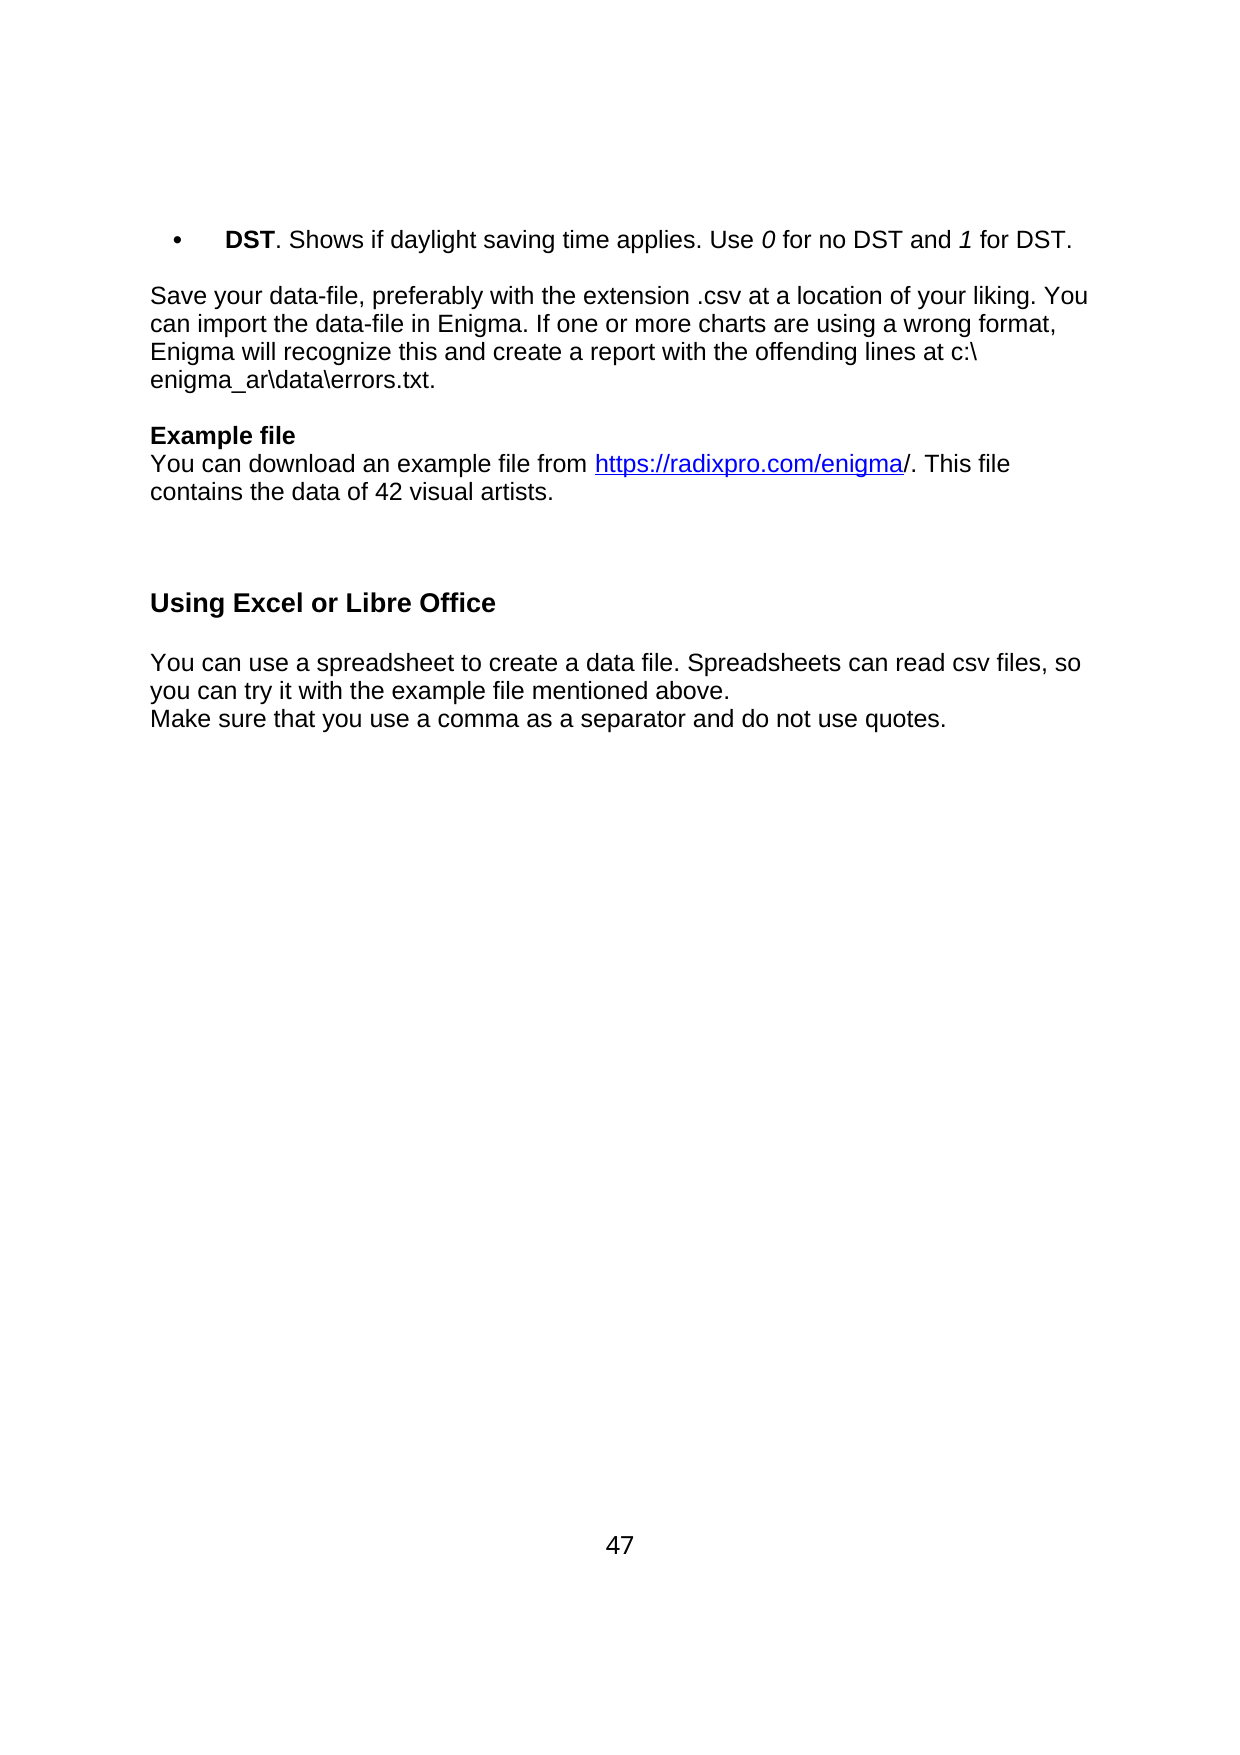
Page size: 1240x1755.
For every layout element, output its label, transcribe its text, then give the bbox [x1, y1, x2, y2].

list DST. Shows if daylight saving time applies. Use 0 for no DST and 1 for DST. [173, 226, 1089, 254]
text You can use a spreadsheet to create a data file. Spreadsheets can read csv files, so you can try it with the example file mentioned above. [150, 649, 1089, 705]
subtitle Using Excel or Libre Office [150, 588, 1089, 619]
text Example file [150, 422, 1089, 449]
text Make sure that you use a comma as a separator and do not use quotes. [150, 705, 1089, 733]
text Save your data-file, preferably with the extension .csv at a location of your liking. You can import the data-file in Enigma. If one or more charts are using a wrong format, Enigma will recognize this and create a report with the offending lines at c:\enigma_ar\data\errors.txt. [150, 282, 1089, 394]
text You can download an example file from https://radixpro.com/enigma/. This file contains the data of 42 visual artists. [150, 449, 1089, 505]
